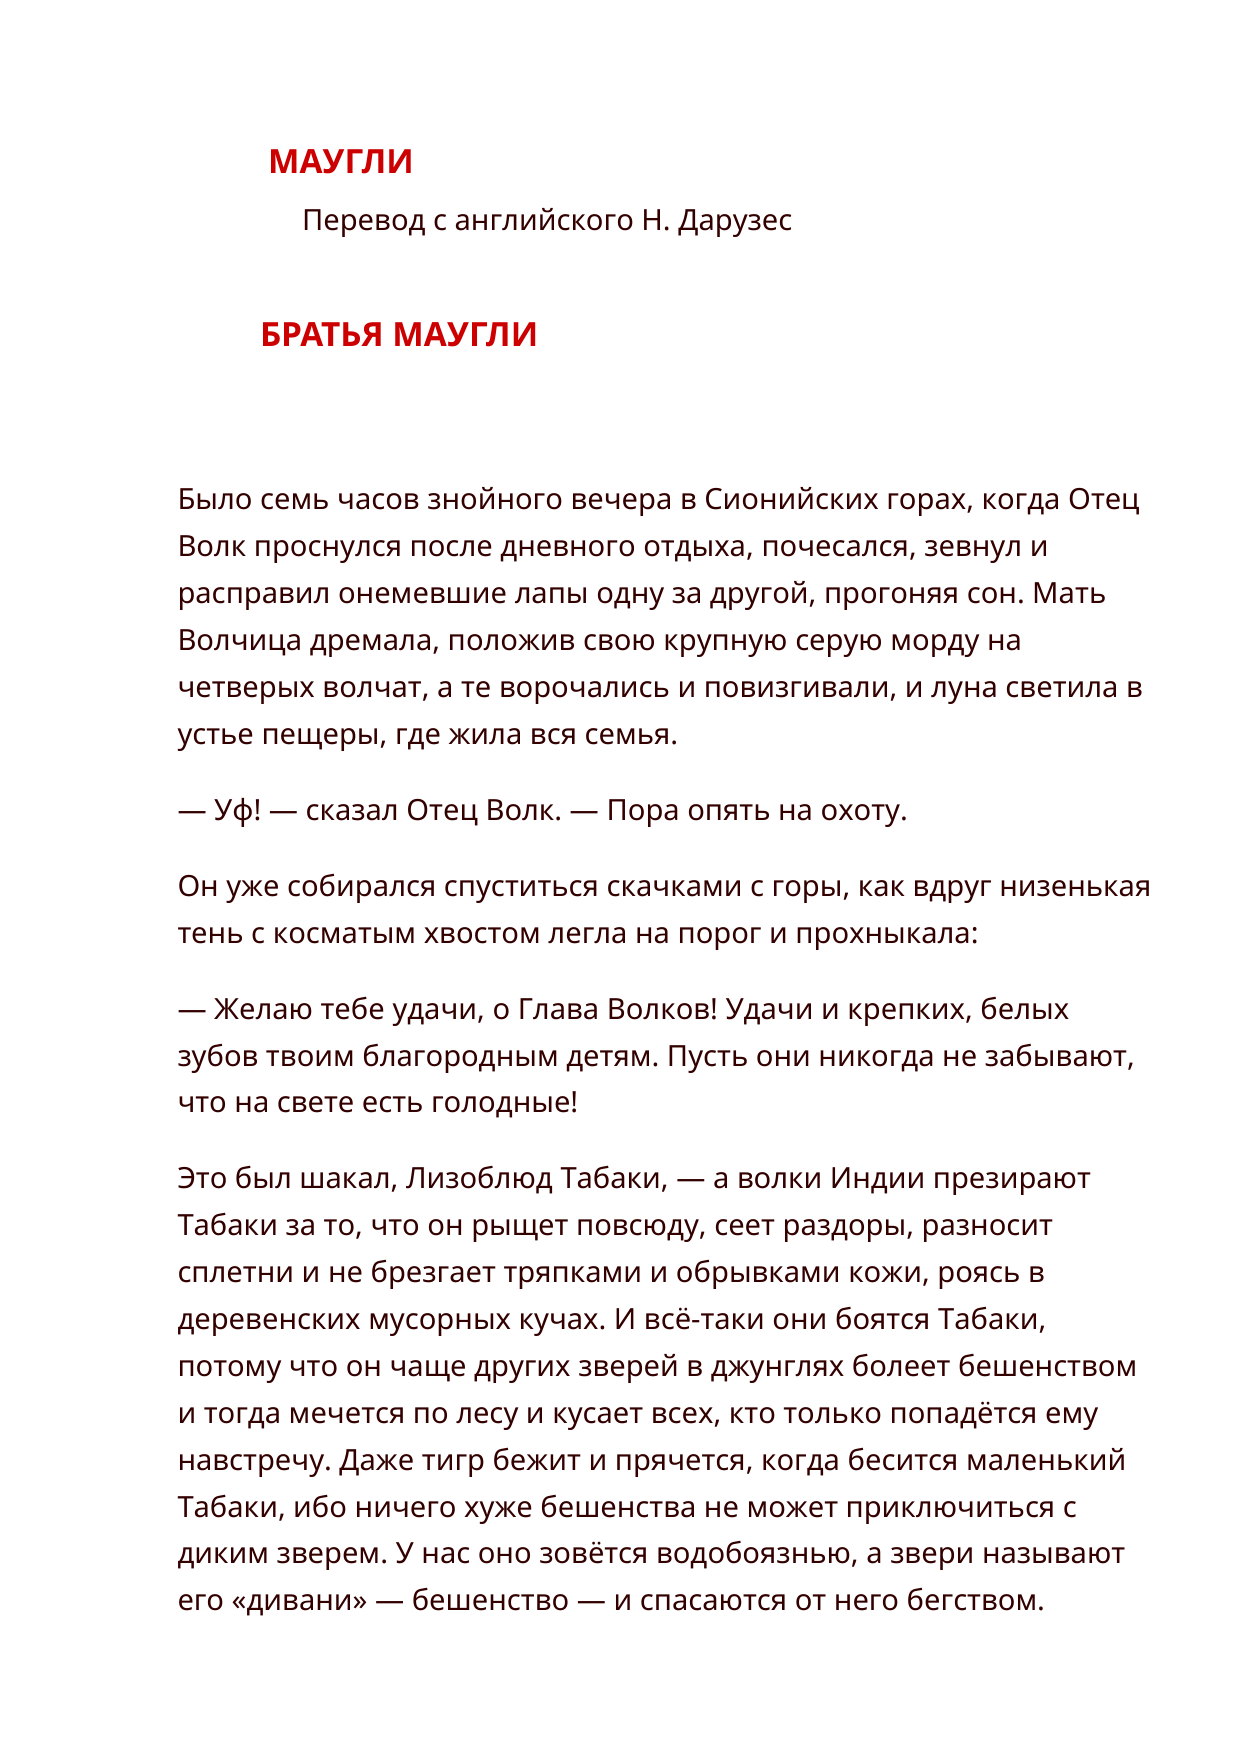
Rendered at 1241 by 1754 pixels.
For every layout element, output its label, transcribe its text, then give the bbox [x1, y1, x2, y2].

subtitle МАУГЛИ [268, 134, 1136, 184]
text БРАТЬЯ МАУГЛИ [252, 309, 1152, 356]
text Он уже собирался спуститься скачками с горы, как вдруг низенькая тень с косматым хвостом легла на порог и прохныкала: [177, 858, 1152, 952]
text — Уф! — сказал Отец Волк. — Пора опять на охоту. [177, 782, 1152, 829]
text — Желаю тебе удачи, о Глава Волков! Удачи и крепких, белых зубов твоим благородным детям. Пусть они никогда не забывают, что на свете есть голодные! [177, 981, 1152, 1121]
text Было семь часов знойного вечера в Сионийских горах, когда Отец Волк проснулся после дневного отдыха, почесался, зевнул и расправил онемевшие лапы одну за другой, прогоняя сон. Мать Волчица дремала, положив свою крупную серую морду на четверых волчат, а те ворочались и повизгивали, и луна светила в устье пещеры, где жила вся семья. [177, 471, 1152, 753]
text Перевод с английского Н. Дарузес [252, 199, 1152, 280]
text Это был шакал, Лизоблюд Табаки, — а волки Индии презирают Табаки за то, что он рыщет повсюду, сеет раздоры, разносит сплетни и не брезгает тряпками и обрывками кожи, роясь в деревенских мусорных кучах. И всё-таки они боятся Табаки, потому что он чаще других зверей в джунглях болеет бешенством и тогда мечется по лесу и кусает всех, кто только попадётся ему навстречу. Даже тигр бежит и прячется, когда бесится маленький Табаки, ибо ничего хуже бешенства не может приключиться с диким зверем. У нас оно зовётся водобоязнью, а звери называют его «дивани» — бешенство — и спасаются от него бегством. [177, 1151, 1152, 1619]
